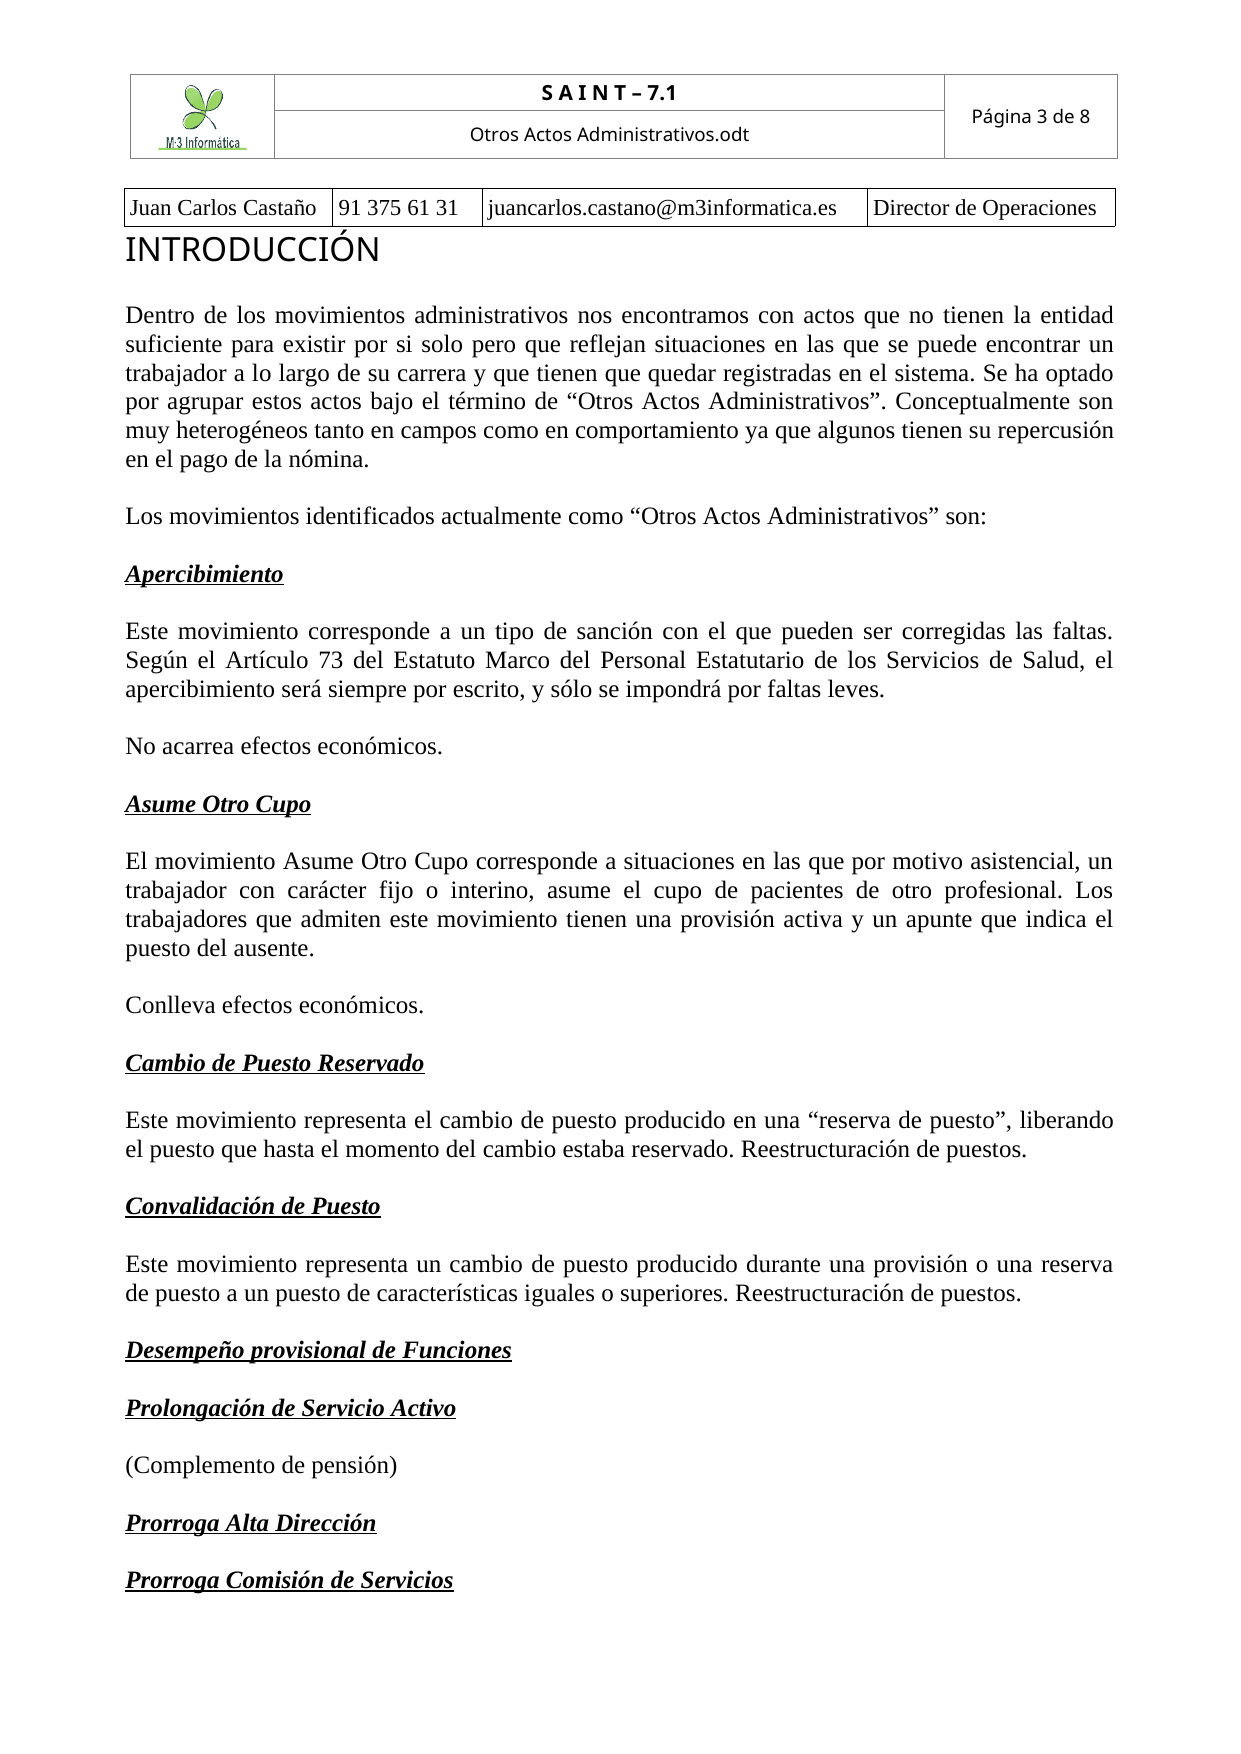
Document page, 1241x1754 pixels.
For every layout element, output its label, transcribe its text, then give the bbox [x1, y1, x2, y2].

text No acarrea efectos económicos. [125, 731, 1115, 760]
text Este movimiento representa el cambio de puesto producido en una “reserva de puesto”, liberando el puesto que hasta el momento del cambio estaba reservado. Reestructuración de puestos. [125, 1105, 1115, 1163]
text Convalidación de Puesto [125, 1191, 1115, 1220]
picture [158, 83, 247, 150]
text Conlleva efectos económicos. [125, 990, 1115, 1019]
table_cell 91 375 61 31 [333, 189, 482, 226]
text Cambio de Puesto Reservado [125, 1048, 1115, 1076]
text Prolongación de Servicio Activo [125, 1393, 1115, 1421]
text El movimiento Asume Otro Cupo corresponde a situaciones en las que por motivo asistencial, un trabajador con carácter fijo o interino, asume el cupo de pacientes de otro profesional. Los trabajadores que admiten este movimiento tienen una provisión activa y un apunte que indica el puesto del ausente. [125, 846, 1115, 961]
text Los movimientos identificados actualmente como “Otros Actos Administrativos” son: [125, 501, 1115, 530]
text Prorroga Alta Dirección [125, 1508, 1115, 1536]
text (Complemento de pensión) [125, 1450, 1115, 1479]
text Apercibimiento [125, 559, 1115, 588]
table_cell Juan Carlos Castaño [125, 189, 332, 226]
text Este movimiento representa un cambio de puesto producido durante una provisión o una reserva de puesto a un puesto de características iguales o superiores. Reestructuración de puestos. [125, 1249, 1115, 1306]
table_cell juancarlos.castano@m3informatica.es [483, 189, 867, 226]
table_cell Director de Operaciones [868, 189, 1115, 226]
text Este movimiento corresponde a un tipo de sanción con el que pueden ser corregidas las faltas. Según el Artículo 73 del Estatuto Marco del Personal Estatutario de los Servicios de Salud, el apercibimiento será siempre por escrito, y sólo se impondrá por faltas leves. [125, 616, 1115, 703]
text Desempeño provisional de Funciones [125, 1335, 1115, 1364]
text INTRODUCCIÓN [125, 227, 1115, 271]
text Prorroga Comisión de Servicios [125, 1565, 1115, 1594]
text Asume Otro Cupo [125, 789, 1115, 818]
text Dentro de los movimientos administrativos nos encontramos con actos que no tienen la entidad suficiente para existir por si solo pero que reflejan situaciones en las que se puede encontrar un trabajador a lo largo de su carrera y que tienen que quedar registradas en el sistema. Se ha optado por agrupar estos actos bajo el término de “Otros Actos Administrativos”. Conceptualmente son muy heterogéneos tanto en campos como en comportamiento ya que algunos tienen su repercusión en el pago de la nómina. [125, 300, 1115, 473]
